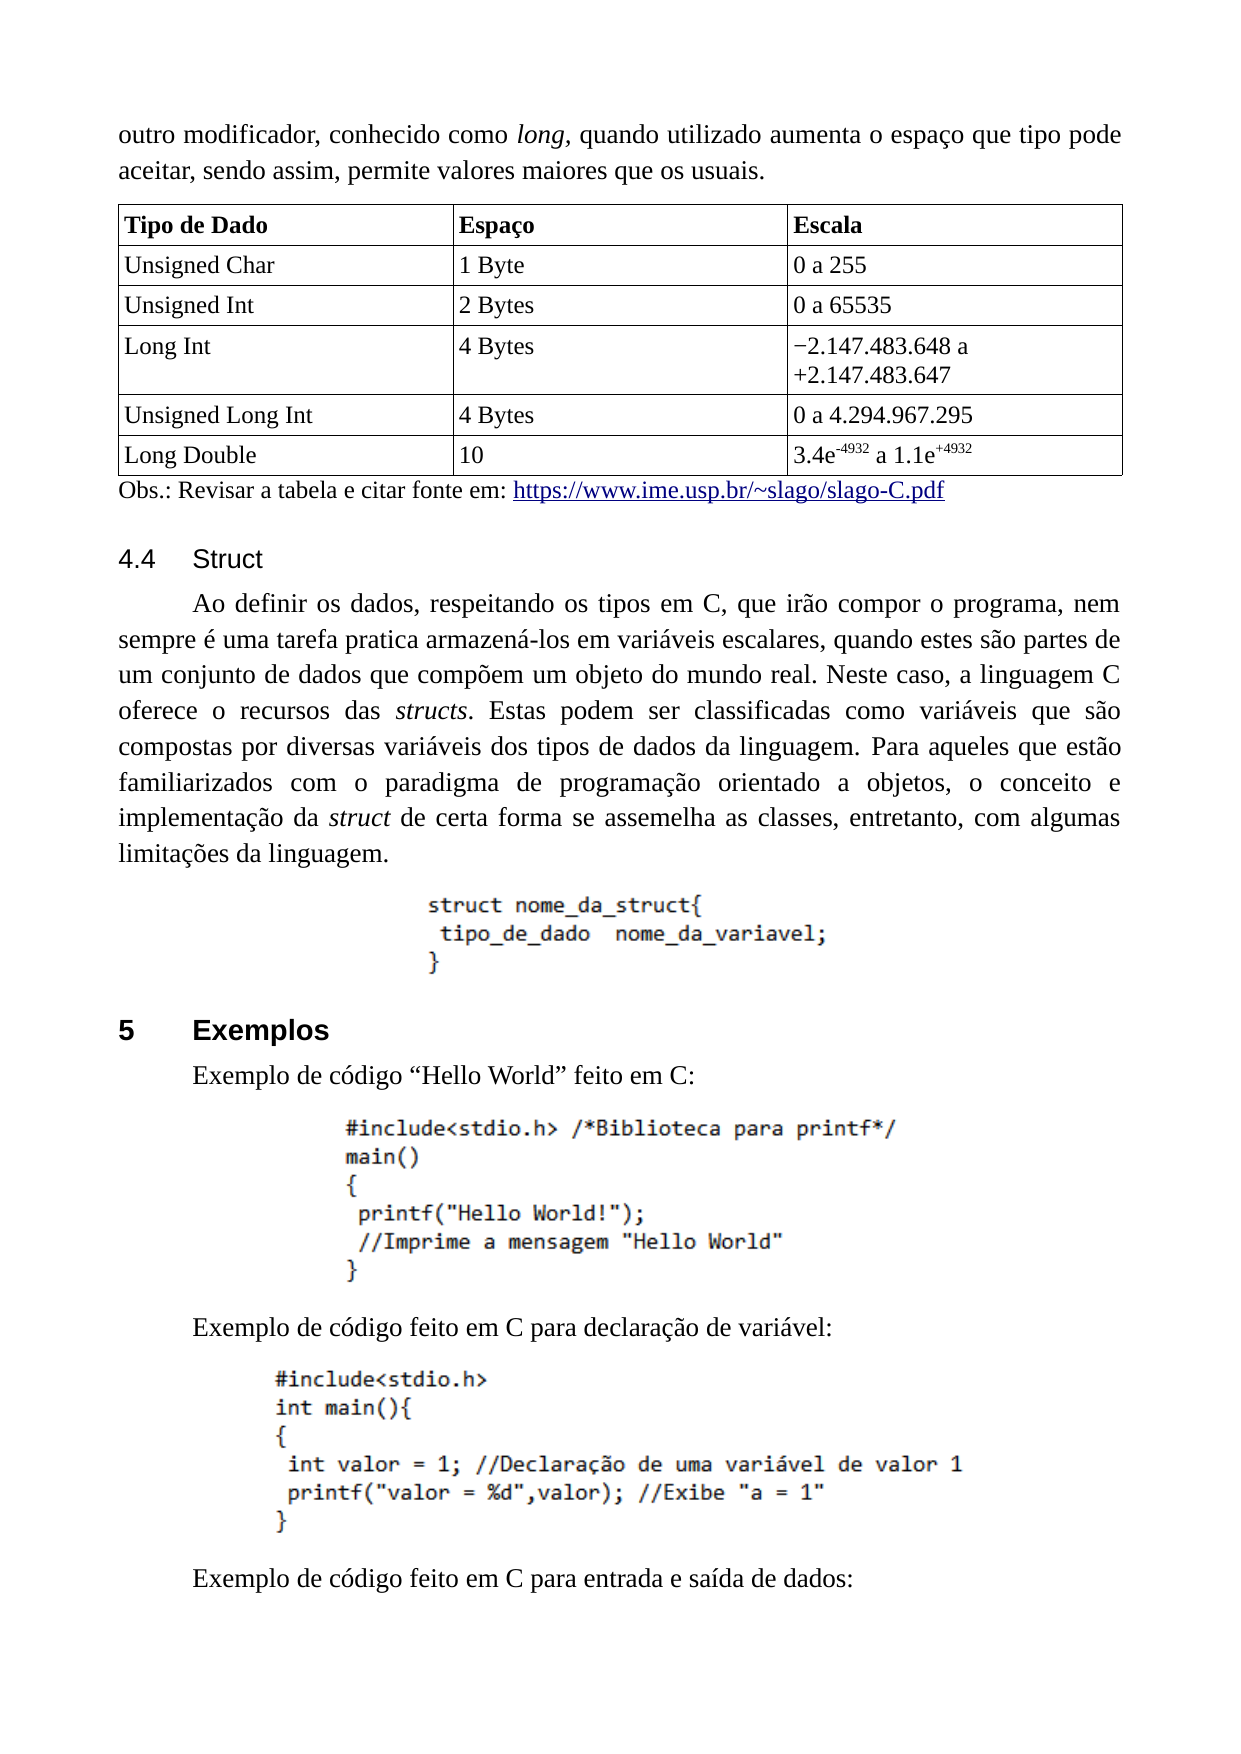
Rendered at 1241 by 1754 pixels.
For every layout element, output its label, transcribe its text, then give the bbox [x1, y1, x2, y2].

table_cell 4 Bytes [454, 395, 787, 434]
text outro modificador, conhecido como long, quando utilizado aumenta o espaço que tipo pode aceitar, sendo assim, permite valores maiores que os usuais. [118, 118, 1122, 185]
table_cell 0 a 4.294.967.295 [788, 395, 1122, 434]
table_cell 3.4e-4932 a 1.1e+4932 [788, 436, 1122, 475]
table_cell Long Int [119, 326, 453, 394]
table_cell 2 Bytes [454, 286, 787, 325]
subtitle Exemplos [118, 1013, 1122, 1047]
table_header Tipo de Dado [119, 205, 453, 244]
picture [338, 1109, 903, 1290]
table_cell Unsigned Int [119, 286, 453, 325]
text Ao definir os dados, respeitando os tipos em C, que irão compor o programa, nem sempre é uma tarefa pratica armazená-los em variáveis escalares, quando estes são partes de um conjunto de dados que compõem um objeto do mundo real. Neste caso, a linguagem C oferece o recursos das structs. Estas podem ser classificadas como variáveis que são compostas por diversas variáveis dos tipos de dados da linguagem. Para aqueles que estão familiarizados com o paradigma de programação orientado a objetos, o conceito e implementação da struct de certa forma se assemelha as classes, entretanto, com algumas limitações da linguagem. [118, 587, 1122, 868]
text Exemplo de código feito em C para entrada e saída de dados: [118, 1562, 1122, 1593]
table_cell 0 a 65535 [788, 286, 1122, 325]
table_cell Unsigned Long Int [119, 395, 453, 434]
text Exemplo de código feito em C para declaração de variável: [118, 1311, 1122, 1342]
table_cell Unsigned Char [119, 246, 453, 285]
text Obs.: Revisar a tabela e citar fonte em: https://www.ime.usp.br/~slago/slago-C.pdf [118, 476, 1122, 504]
table_cell 1 Byte [454, 246, 787, 285]
table_cell −2.147.483.648 a +2.147.483.647 [788, 326, 1122, 394]
table_cell 10 [454, 436, 787, 475]
table_header Espaço [454, 205, 787, 244]
table_cell 0 a 255 [788, 246, 1122, 285]
table_cell 4 Bytes [454, 326, 787, 394]
text Exemplo de código “Hello World” feito em C: [118, 1059, 1122, 1090]
picture [423, 893, 833, 982]
table_cell Long Double [119, 436, 453, 475]
subtitle Struct [118, 543, 1122, 574]
picture [269, 1361, 971, 1544]
table_header Escala [788, 205, 1122, 244]
